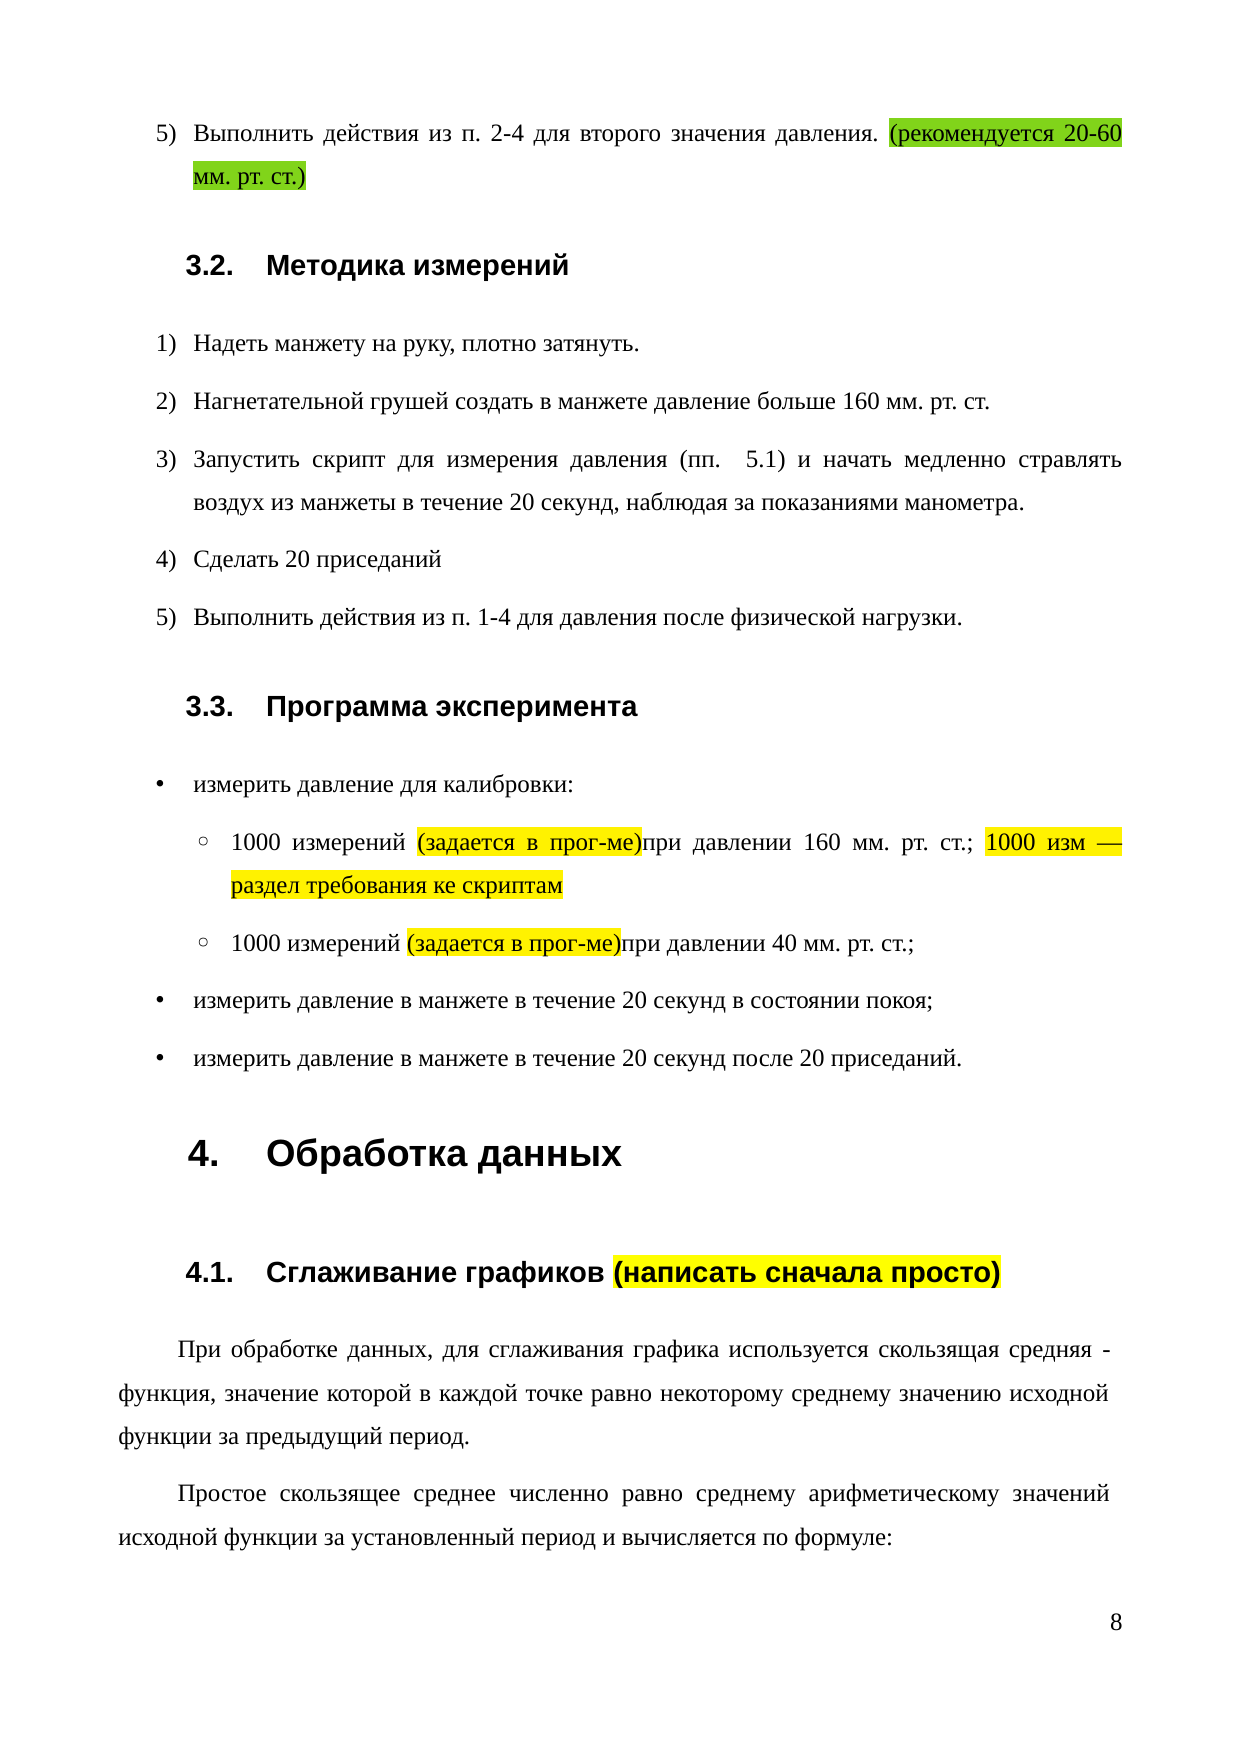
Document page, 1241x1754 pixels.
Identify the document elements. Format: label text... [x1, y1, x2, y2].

subtitle Обработка данных [118, 1130, 1122, 1174]
list измерить давление в манжете в течение 20 секунд после 20 приседаний. [156, 1043, 1122, 1072]
list 1000 измерений (задается в прог-ме)при давлении 40 мм. рт. ст.; [193, 928, 1122, 956]
list измерить давление для калибровки: [156, 769, 1122, 798]
list Нагнетательной грушей создать в манжете давление больше 160 мм. рт. ст. [156, 386, 1122, 415]
text Простое скользящее среднее численно равно среднему арифметическому значений исходной функции за установленный период и вычисляется по формуле: [118, 1478, 1110, 1550]
list измерить давление в манжете в течение 20 секунд в состоянии покоя; [156, 985, 1122, 1014]
list 1000 измерений (задается в прог-ме)при давлении 160 мм. рт. ст.; 1000 изм — раздел требования ке скриптам [193, 827, 1122, 899]
list Выполнить действия из п. 2-4 для второго значения давления. (рекомендуется 20-60 мм. рт. ст.) [156, 118, 1122, 190]
list Запустить скрипт для измерения давления (пп. 5.1) и начать медленно стравлять воздух из манжеты в течение 20 секунд, наблюдая за показаниями манометра. [156, 444, 1122, 516]
text При обработке данных, для сглаживания графика используется скользящая средняя - функция, значение которой в каждой точке равно некоторому среднему значению исходной функции за предыдущий период. [118, 1334, 1110, 1449]
list Сделать 20 приседаний [156, 544, 1122, 573]
subtitle Программа эксперимента [118, 689, 1122, 723]
subtitle Сглаживание графиков (написать сначала просто) [118, 1255, 1122, 1288]
list Выполнить действия из п. 1-4 для давления после физической нагрузки. [156, 602, 1122, 631]
subtitle Методика измерений [118, 248, 1122, 282]
list Надеть манжету на руку, плотно затянуть. [156, 328, 1122, 357]
